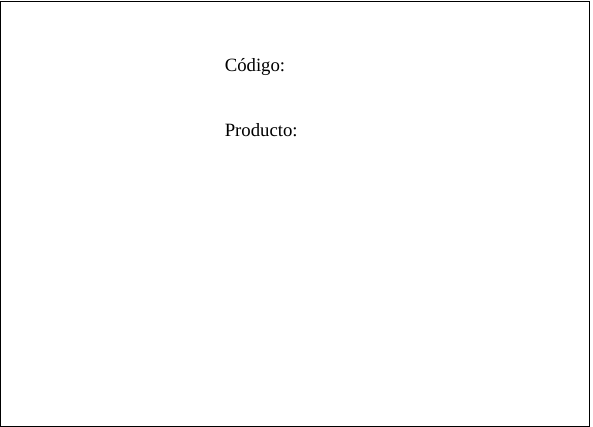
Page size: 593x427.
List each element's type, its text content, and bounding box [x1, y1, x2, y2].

text <code_product> [224, 76, 589, 97]
text <product_name> [224, 140, 589, 162]
text Código: [224, 54, 589, 76]
text Producto: [224, 119, 589, 140]
